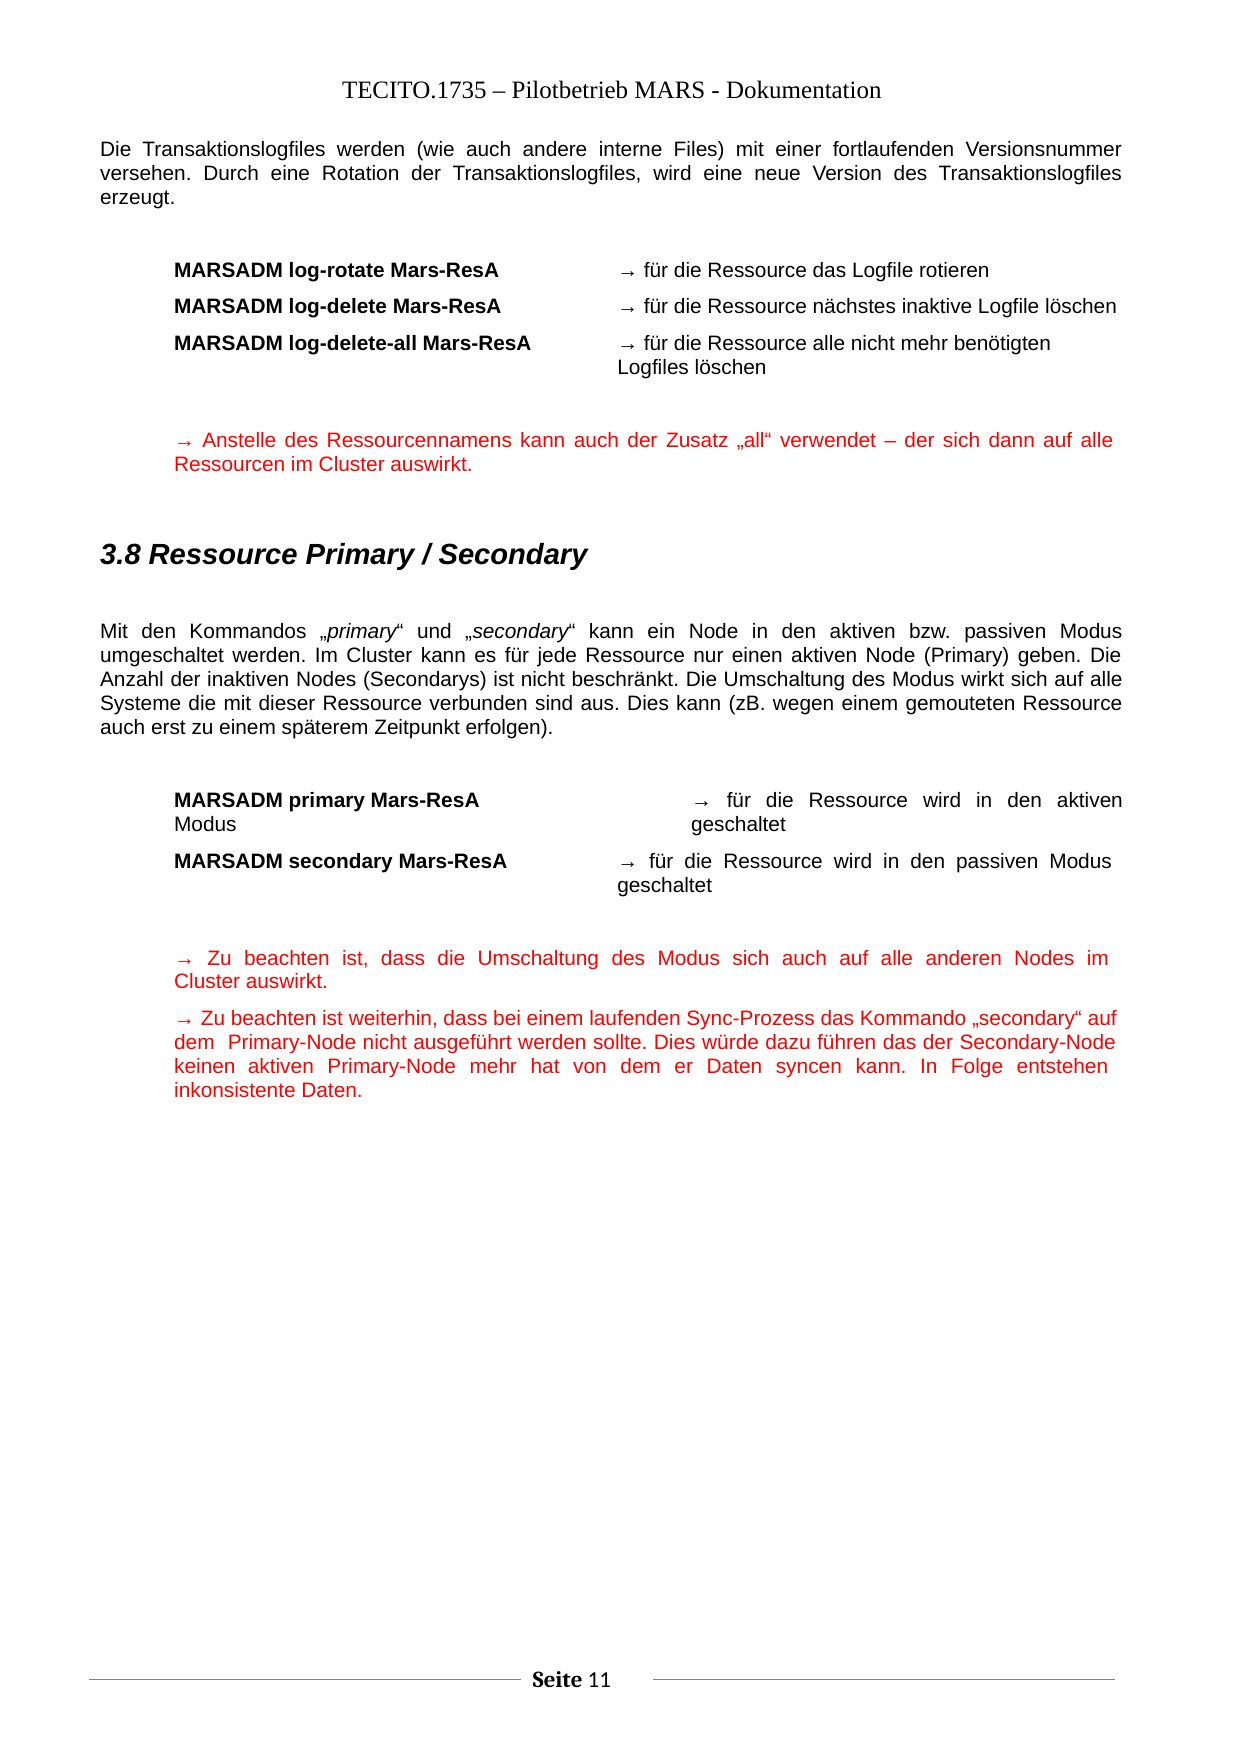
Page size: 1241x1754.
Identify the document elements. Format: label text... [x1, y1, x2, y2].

text MARSADM primary Mars-ResA → für die Ressource wird in den aktiven Modus geschaltet [174, 788, 1123, 836]
text MARSADM log-delete Mars-ResA → für die Ressource nächstes inaktive Logfile löschen [174, 294, 1123, 318]
text Mit den Kommandos „primary“ und „secondary“ kann ein Node in den aktiven bzw. passiven Modus umgeschaltet werden. Im Cluster kann es für jede Ressource nur einen aktiven Node (Primary) geben. Die Anzahl der inaktiven Nodes (Secondarys) ist nicht beschränkt. Die Umschaltung des Modus wirkt sich auf alle Systeme die mit dieser Ressource verbunden sind aus. Dies kann (zB. wegen einem gemouteten Ressource auch erst zu einem späterem Zeitpunkt erfolgen). [100, 619, 1123, 739]
text → Zu beachten ist, dass die Umschaltung des Modus sich auch auf alle anderen Nodes im Cluster auswirkt. [100, 945, 1123, 993]
text Die Transaktionslogfiles werden (wie auch andere interne Files) mit einer fortlaufenden Versionsnummer versehen. Durch eine Rotation der Transaktionslogfiles, wird eine neue Version des Transaktionslogfiles erzeugt. [100, 137, 1123, 209]
text → Zu beachten ist weiterhin, dass bei einem laufenden Sync-Prozess das Kommando „secondary“ auf dem Primary-Node nicht ausgeführt werden sollte. Dies würde dazu führen das der Secondary-Node keinen aktiven Primary-Node mehr hat von dem er Daten syncen kann. In Folge entstehen inkonsistente Daten. [100, 1006, 1123, 1102]
text MARSADM log-rotate Mars-ResA → für die Ressource das Logfile rotieren [174, 258, 1123, 282]
text → Anstelle des Ressourcennamens kann auch der Zusatz „all“ verwendet – der sich dann auf alle Ressourcen im Cluster auswirkt. [100, 427, 1123, 475]
subtitle 3.8 Ressource Primary / Secondary [100, 537, 1123, 570]
text MARSADM log-delete-all Mars-ResA → für die Ressource alle nicht mehr benötigten Logfiles löschen [174, 331, 1123, 378]
text MARSADM secondary Mars-ResA → für die Ressource wird in den passiven Modus geschaltet [174, 848, 1123, 896]
